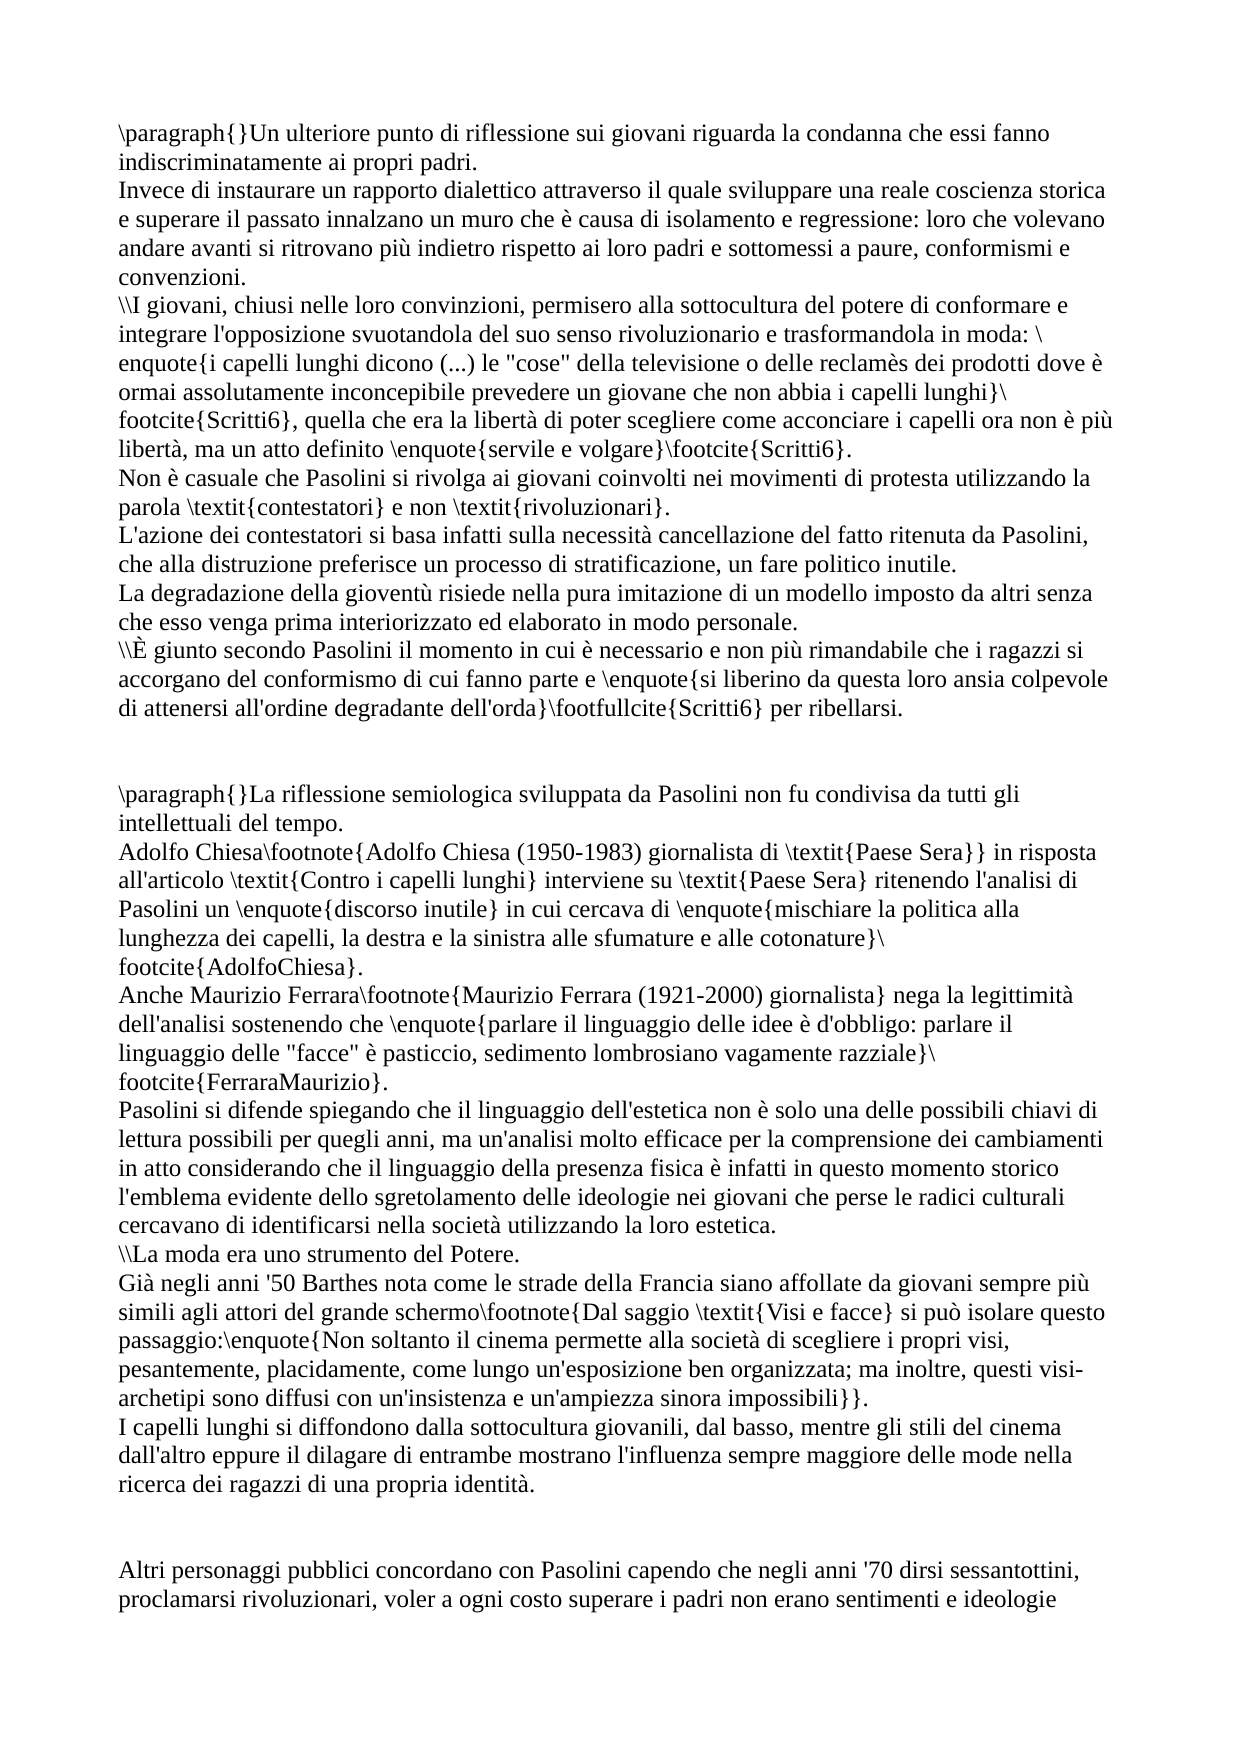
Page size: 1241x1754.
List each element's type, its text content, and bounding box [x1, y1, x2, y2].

text \paragraph{}Un ulteriore punto di riflessione sui giovani riguarda la condanna che essi fanno indiscriminatamente ai propri padri. Invece di instaurare un rapporto dialettico attraverso il quale sviluppare una reale coscienza storica e superare il passato innalzano un muro che è causa di isolamento e regressione: loro che volevano andare avanti si ritrovano più indietro rispetto ai loro padri e sottomessi a paure, conformismi e convenzioni. \\I giovani, chiusi nelle loro convinzioni, permisero alla sottocultura del potere di conformare e integrare l'opposizione svuotandola del suo senso rivoluzionario e trasformandola in moda: \enquote{i capelli lunghi dicono (...) le "cose" della televisione o delle reclamès dei prodotti dove è ormai assolutamente inconcepibile prevedere un giovane che non abbia i capelli lunghi}\footcite{Scritti6}, quella che era la libertà di poter scegliere come acconciare i capelli ora non è più libertà, ma un atto definito \enquote{servile e volgare}\footcite{Scritti6}. Non è casuale che Pasolini si rivolga ai giovani coinvolti nei movimenti di protesta utilizzando la parola \textit{contestatori} e non \textit{rivoluzionari}. L'azione dei contestatori si basa infatti sulla necessità cancellazione del fatto ritenuta da Pasolini, che alla distruzione preferisce un processo di stratificazione, un fare politico inutile. La degradazione della gioventù risiede nella pura imitazione di un modello imposto da altri senza che esso venga prima interiorizzato ed elaborato in modo personale. \\È giunto secondo Pasolini il momento in cui è necessario e non più rimandabile che i ragazzi si accorgano del conformismo di cui fanno parte e \enquote{si liberino da questa loro ansia colpevole di attenersi all'ordine degradante dell'orda}\footfullcite{Scritti6} per ribellarsi. \paragraph{}La riflessione semiologica sviluppata da Pasolini non fu condivisa da tutti gli intellettuali del tempo. Adolfo Chiesa\footnote{Adolfo Chiesa (1950-1983) giornalista di \textit{Paese Sera}} in risposta all'articolo \textit{Contro i capelli lunghi} interviene su \textit{Paese Sera} ritenendo l'analisi di Pasolini un \enquote{discorso inutile} in cui cercava di \enquote{mischiare la politica alla lunghezza dei capelli, la destra e la sinistra alle sfumature e alle cotonature}\footcite{AdolfoChiesa}. Anche Maurizio Ferrara\footnote{Maurizio Ferrara (1921-2000) giornalista} nega la legittimità dell'analisi sostenendo che \enquote{parlare il linguaggio delle idee è d'obbligo: parlare il linguaggio delle "facce" è pasticcio, sedimento lombrosiano vagamente razziale}\footcite{FerraraMaurizio}. Pasolini si difende spiegando che il linguaggio dell'estetica non è solo una delle possibili chiavi di lettura possibili per quegli anni, ma un'analisi molto efficace per la comprensione dei cambiamenti in atto considerando che il linguaggio della presenza fisica è infatti in questo momento storico l'emblema evidente dello sgretolamento delle ideologie nei giovani che perse le radici culturali cercavano di identificarsi nella società utilizzando la loro estetica. \\La moda era uno strumento del Potere. Già negli anni '50 Barthes nota come le strade della Francia siano affollate da giovani sempre più simili agli attori del grande schermo\footnote{Dal saggio \textit{Visi e facce} si può isolare questo passaggio:\enquote{Non soltanto il cinema permette alla società di scegliere i propri visi, pesantemente, placidamente, come lungo un'esposizione ben organizzata; ma inoltre, questi visi-archetipi sono diffusi con un'insistenza e un'ampiezza sinora impossibili}}. I capelli lunghi si diffondono dalla sottocultura giovanili, dal basso, mentre gli stili del cinema dall'altro eppure il dilagare di entrambe mostrano l'influenza sempre maggiore delle mode nella ricerca dei ragazzi di una propria identità. Altri personaggi pubblici concordano con Pasolini capendo che negli anni '70 dirsi sessantottini, proclamarsi rivoluzionari, voler a ogni costo superare i padri non erano sentimenti e ideologie [118, 118, 1122, 1613]
